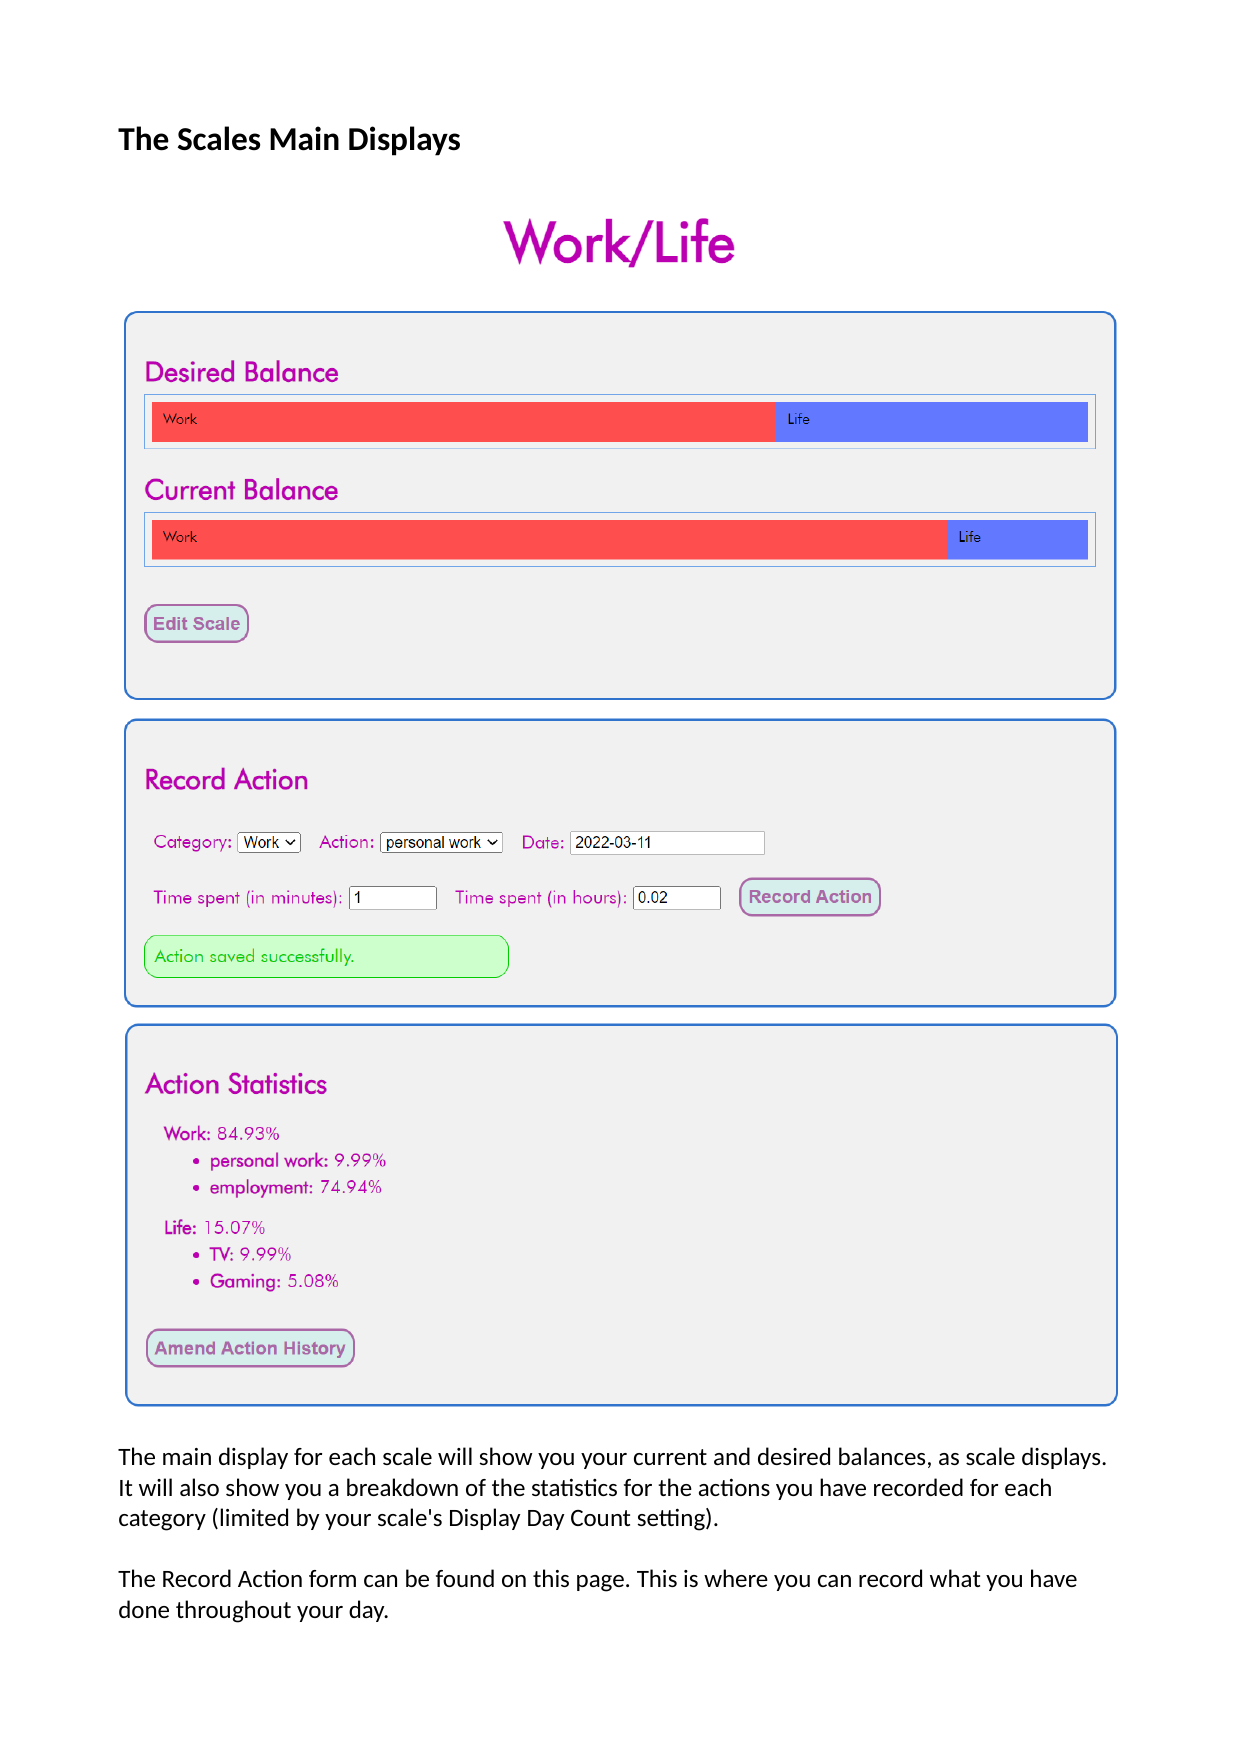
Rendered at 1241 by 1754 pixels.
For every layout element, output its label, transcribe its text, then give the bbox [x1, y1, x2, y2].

text The main display for each scale will show you your current and desired balances, as scale displays. It will also show you a breakdown of the statistics for the actions you have recorded for each category (limited by your scale's Display Day Count setting). [118, 1441, 1122, 1533]
text The Record Action form can be found on this page. This is where you can record what you have done throughout your day. [118, 1563, 1122, 1624]
text The Scales Main Displays [118, 118, 1122, 159]
